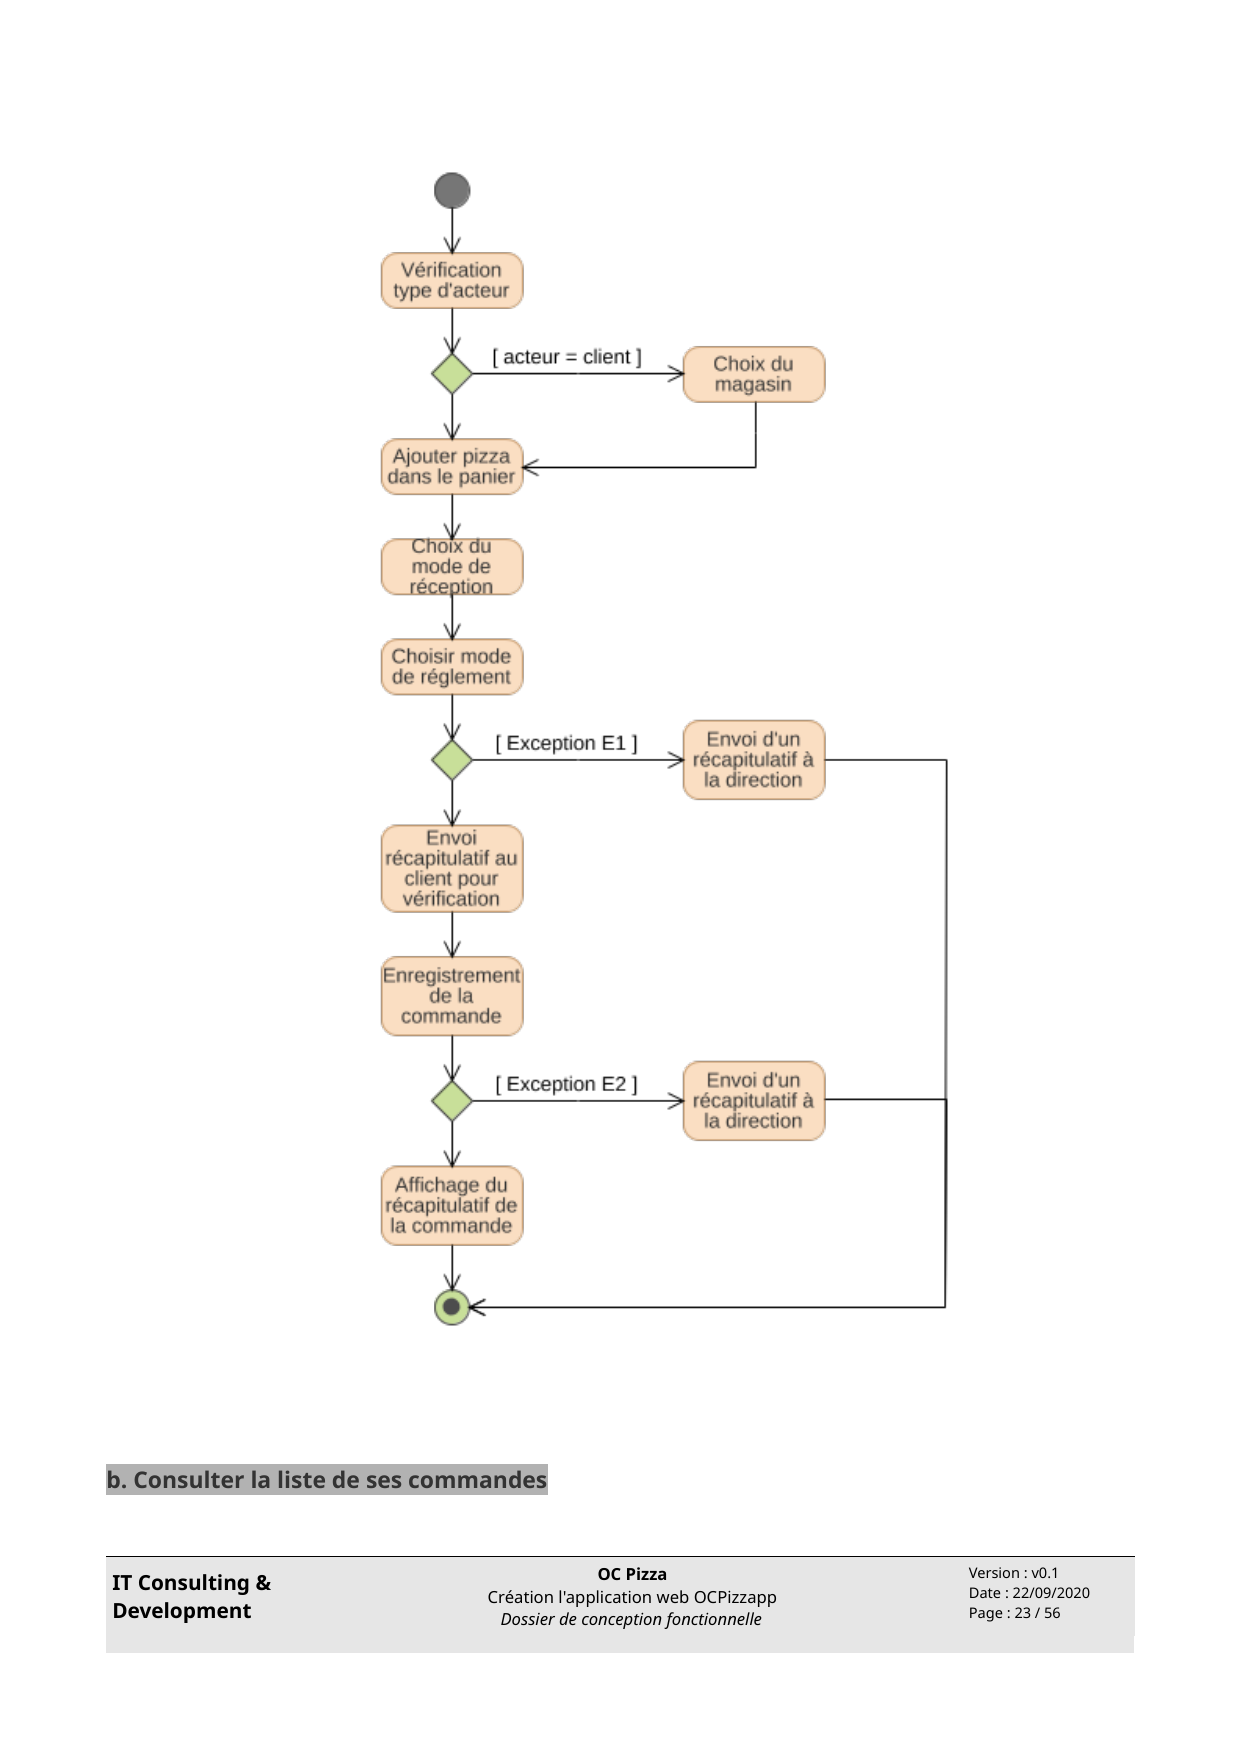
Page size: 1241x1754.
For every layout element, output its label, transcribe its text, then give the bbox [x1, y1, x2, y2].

picture [203, 126, 1026, 1371]
text b. Consulter la liste de ses commandes [106, 1464, 1134, 1495]
